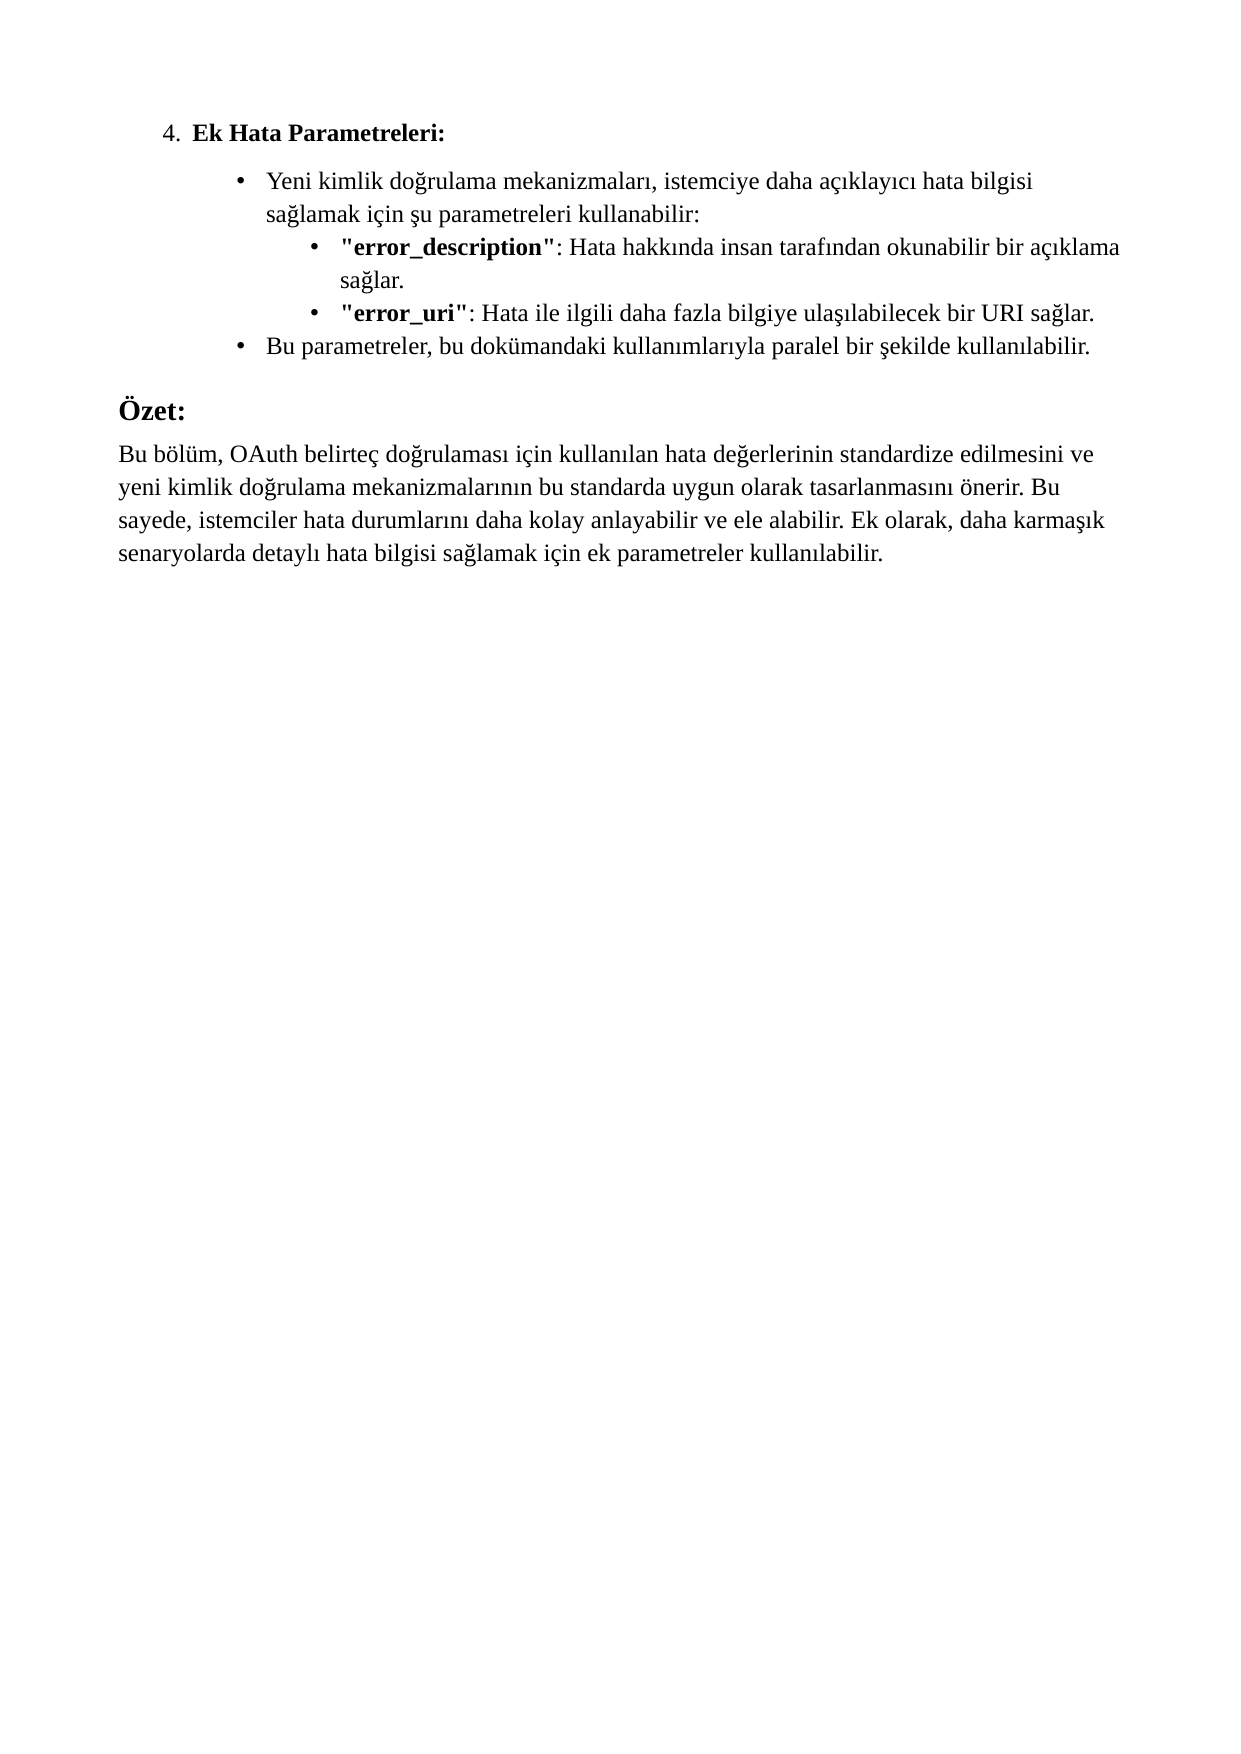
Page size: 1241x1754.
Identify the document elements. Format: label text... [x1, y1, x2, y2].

list "error_description": Hata hakkında insan tarafından okunabilir bir açıklama sağlar. [310, 232, 1122, 293]
list "error_uri": Hata ile ilgili daha fazla bilgiye ulaşılabilecek bir URI sağlar. [310, 298, 1122, 327]
subtitle Özet: [118, 393, 1122, 427]
text Bu bölüm, OAuth belirteç doğrulaması için kullanılan hata değerlerinin standardize edilmesini ve yeni kimlik doğrulama mekanizmalarının bu standarda uygun olarak tasarlanmasını önerir. Bu sayede, istemciler hata durumlarını daha kolay anlayabilir ve ele alabilir. Ek olarak, daha karmaşık senaryolarda detaylı hata bilgisi sağlamak için ek parametreler kullanılabilir. [118, 439, 1122, 567]
list Bu parametreler, bu dokümandaki kullanımlarıyla paralel bir şekilde kullanılabilir. [236, 331, 1122, 359]
list Ek Hata Parametreleri: [162, 118, 1122, 147]
list Yeni kimlik doğrulama mekanizmaları, istemciye daha açıklayıcı hata bilgisi sağlamak için şu parametreleri kullanabilir: [236, 166, 1122, 227]
